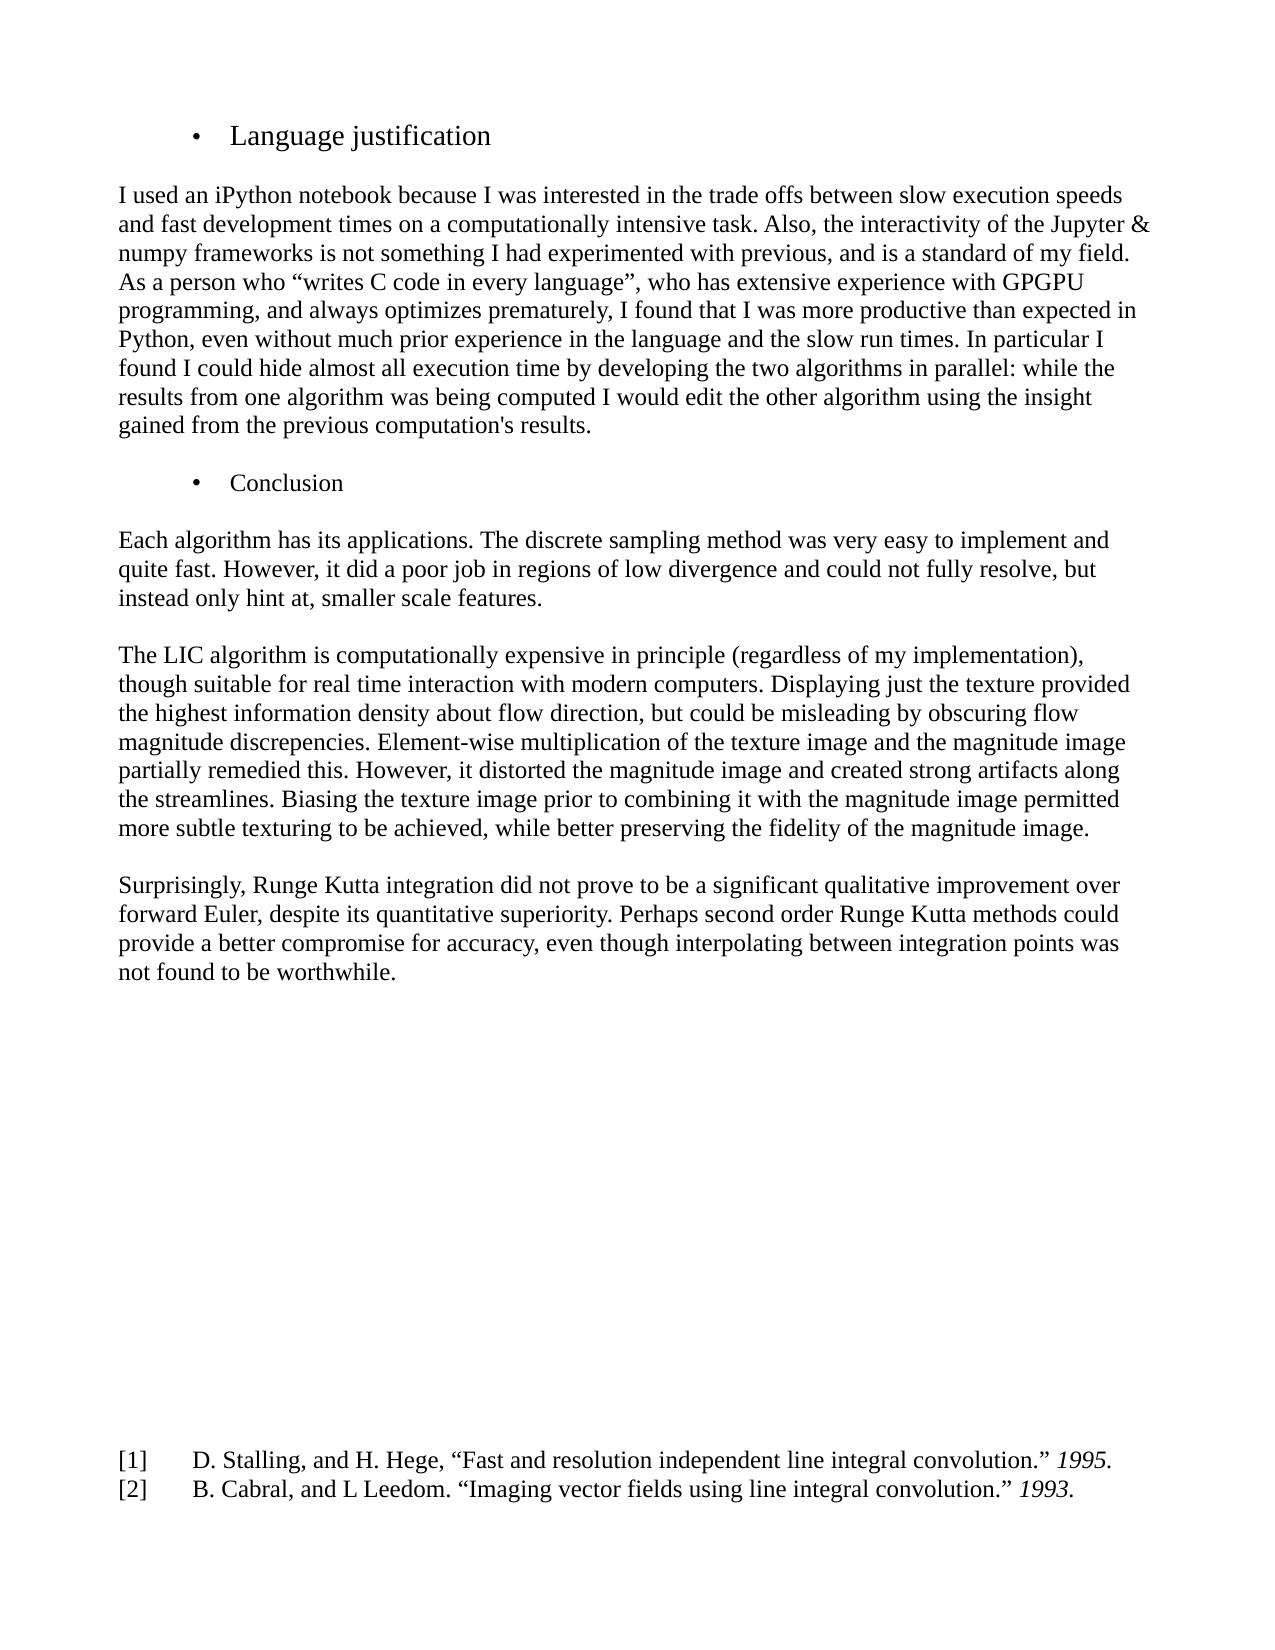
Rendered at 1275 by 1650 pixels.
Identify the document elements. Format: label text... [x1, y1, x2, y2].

text I used an iPython notebook because I was interested in the trade offs between slow execution speeds and fast development times on a computationally intensive task. Also, the interactivity of the Jupyter & numpy frameworks is not something I had experimented with previous, and is a standard of my field. As a person who “writes C code in every language”, who has extensive experience with GPGPU programming, and always optimizes prematurely, I found that I was more productive than expected in Python, even without much prior experience in the language and the slow run times. In particular I found I could hide almost all execution time by developing the two algorithms in parallel: while the results from one algorithm was being computed I would edit the other algorithm using the insight gained from the previous computation's results. [118, 180, 1157, 439]
text Surprisingly, Runge Kutta integration did not prove to be a significant qualitative improvement over forward Euler, despite its quantitative superiority. Perhaps second order Runge Kutta methods could provide a better compromise for accuracy, even though interpolating between integration points was not found to be worthwhile. [118, 870, 1157, 985]
list Language justification [192, 118, 1157, 152]
text Each algorithm has its applications. The discrete sampling method was very easy to implement and quite fast. However, it did a poor job in regions of low divergence and could not fully resolve, but instead only hint at, smaller scale features. [118, 525, 1157, 612]
list Conclusion [192, 468, 1157, 497]
text The LIC algorithm is computationally expensive in principle (regardless of my implementation), though suitable for real time interaction with modern computers. Displaying just the texture provided the highest information density about flow direction, but could be misleading by obscuring flow magnitude discrepencies. Element-wise multiplication of the texture image and the magnitude image partially remedied this. However, it distorted the magnitude image and created strong artifacts along the streamlines. Biasing the texture image prior to combining it with the magnitude image permitted more subtle texturing to be achieved, while better preserving the fidelity of the magnitude image. [118, 640, 1157, 842]
text [1] D. Stalling, and H. Hege, “Fast and resolution independent line integral convolution.” 1995. [118, 1445, 1157, 1474]
text [2] B. Cabral, and L Leedom. “Imaging vector fields using line integral convolution.” 1993. [118, 1474, 1157, 1503]
